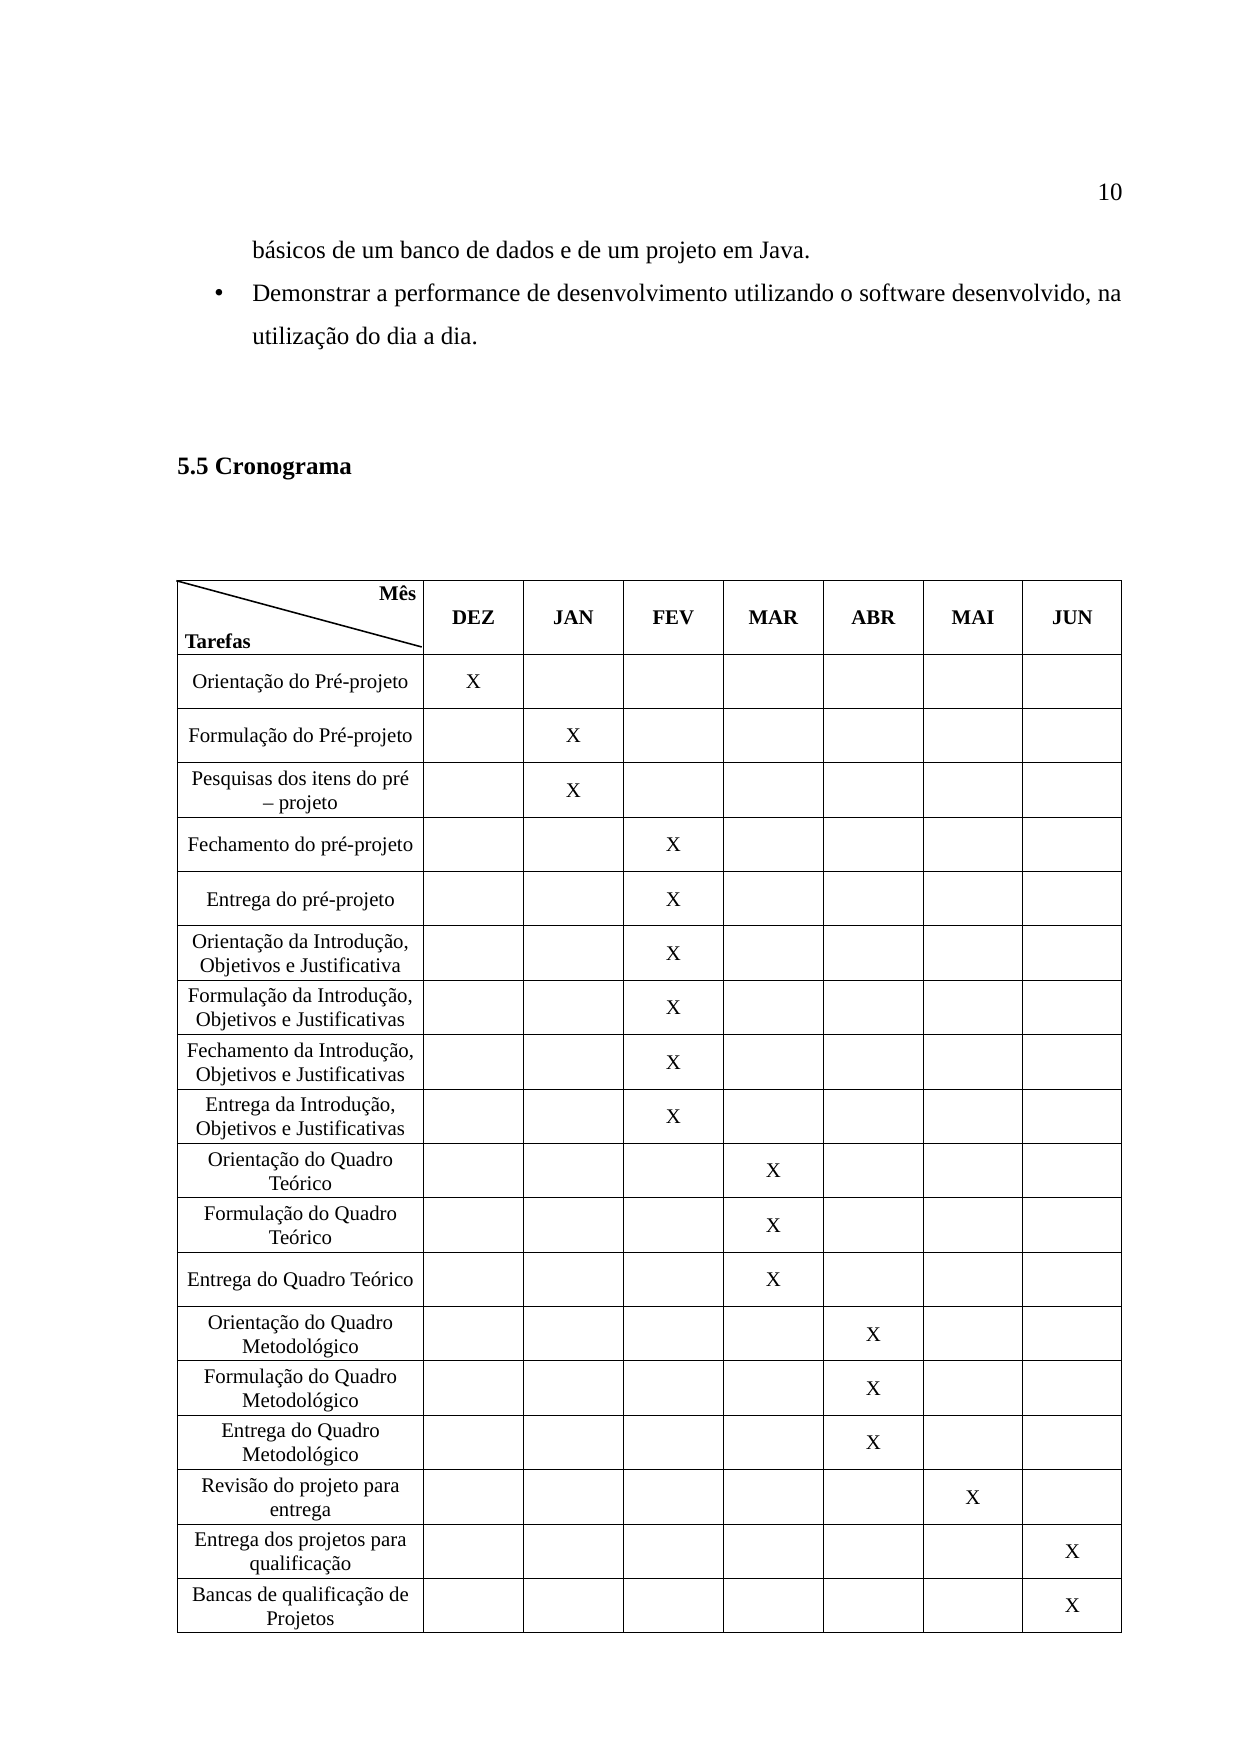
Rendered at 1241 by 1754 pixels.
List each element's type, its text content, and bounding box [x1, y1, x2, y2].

table_cell [724, 709, 823, 762]
table_cell [624, 763, 723, 817]
table_cell [1023, 818, 1121, 871]
table_cell Entrega dos projetos para qualificação [178, 1525, 423, 1578]
table_cell [924, 1361, 1022, 1415]
table_cell [624, 1470, 723, 1523]
table_cell [924, 1525, 1022, 1578]
table_cell [824, 655, 923, 708]
table_cell X [624, 1035, 723, 1088]
table_cell Bancas de qualificação de Projetos [178, 1579, 423, 1632]
table_cell [424, 818, 523, 871]
table_cell [724, 1525, 823, 1578]
table_cell [424, 1307, 523, 1360]
table_cell X [724, 1198, 823, 1252]
table_cell [924, 1307, 1022, 1360]
table_cell [924, 1253, 1022, 1306]
table_cell [424, 1144, 523, 1197]
table_cell [824, 709, 923, 762]
table_cell Formulação do Quadro Teórico [178, 1198, 423, 1252]
table_cell X [824, 1361, 923, 1415]
table_cell [424, 1361, 523, 1415]
table_cell [824, 1090, 923, 1143]
table_cell X [724, 1144, 823, 1197]
table_cell [624, 1579, 723, 1632]
table_cell [824, 1198, 923, 1252]
table_cell [524, 1579, 623, 1632]
table_cell [1023, 763, 1121, 817]
table_cell Fechamento do pré-projeto [178, 818, 423, 871]
table_cell [924, 1416, 1022, 1469]
table_cell [424, 1035, 523, 1088]
table_cell X [724, 1253, 823, 1306]
table_cell [824, 1144, 923, 1197]
table_cell [824, 981, 923, 1034]
table_cell X [624, 818, 723, 871]
table_cell [724, 1035, 823, 1088]
table_header MAI [924, 581, 1022, 653]
table_header MAR [724, 581, 823, 653]
table_cell [424, 872, 523, 925]
table_cell [424, 1525, 523, 1578]
table_cell [924, 655, 1022, 708]
table_cell [1023, 981, 1121, 1034]
table_cell X [824, 1307, 923, 1360]
table_cell X [424, 655, 523, 708]
table_cell [1023, 1470, 1121, 1523]
table_cell [724, 1307, 823, 1360]
table_cell [824, 926, 923, 980]
table_cell [924, 1144, 1022, 1197]
table_cell [424, 763, 523, 817]
table_cell Fechamento da Introdução, Objetivos e Justificativas [178, 1035, 423, 1088]
table_header JAN [524, 581, 623, 653]
table_cell [624, 709, 723, 762]
table_cell X [1023, 1525, 1121, 1578]
table_cell [924, 1090, 1022, 1143]
table_cell Formulação do Quadro Metodológico [178, 1361, 423, 1415]
table_cell X [824, 1416, 923, 1469]
table_cell [924, 818, 1022, 871]
table_cell [524, 872, 623, 925]
table_cell [524, 981, 623, 1034]
table_cell Entrega do Quadro Metodológico [178, 1416, 423, 1469]
table_cell Pesquisas dos itens do pré – projeto [178, 763, 423, 817]
table_cell [624, 1144, 723, 1197]
list básicos de um banco de dados e de um projeto em Java. [214, 235, 1122, 264]
table_cell [824, 872, 923, 925]
table_cell Entrega do Quadro Teórico [178, 1253, 423, 1306]
table_cell [1023, 1090, 1121, 1143]
table_cell [824, 1035, 923, 1088]
table_cell [824, 1470, 923, 1523]
table_cell [924, 981, 1022, 1034]
table_cell [524, 1090, 623, 1143]
table_cell [1023, 1144, 1121, 1197]
table_cell X [524, 763, 623, 817]
table_cell [524, 1416, 623, 1469]
table_cell [724, 655, 823, 708]
table_header ABR [824, 581, 923, 653]
table_cell [1023, 1416, 1121, 1469]
table_cell [624, 1416, 723, 1469]
table_cell Entrega da Introdução, Objetivos e Justificativas [178, 1090, 423, 1143]
table_cell [424, 1090, 523, 1143]
table_cell [824, 1253, 923, 1306]
table_cell [924, 1198, 1022, 1252]
table_cell X [524, 709, 623, 762]
table_cell [624, 1361, 723, 1415]
table_cell Entrega do pré-projeto [178, 872, 423, 925]
table_cell [924, 1579, 1022, 1632]
table_cell [624, 1253, 723, 1306]
table_cell [524, 1198, 623, 1252]
table_cell X [624, 926, 723, 980]
table_cell Orientação do Quadro Metodológico [178, 1307, 423, 1360]
table_cell [424, 1579, 523, 1632]
table_cell Revisão do projeto para entrega [178, 1470, 423, 1523]
table_cell [1023, 1198, 1121, 1252]
table_cell [724, 1416, 823, 1469]
table_cell Orientação do Pré-projeto [178, 655, 423, 708]
table_cell [524, 1307, 623, 1360]
table_cell [1023, 655, 1121, 708]
table_cell Orientação do Quadro Teórico [178, 1144, 423, 1197]
table_cell Formulação do Pré-projeto [178, 709, 423, 762]
table_cell [924, 926, 1022, 980]
table_cell [524, 1361, 623, 1415]
table_cell [624, 655, 723, 708]
table_cell [824, 818, 923, 871]
table_cell [724, 1470, 823, 1523]
table_cell [424, 926, 523, 980]
table_cell [1023, 872, 1121, 925]
table_cell Orientação da Introdução, Objetivos e Justificativa [178, 926, 423, 980]
table_cell [624, 1307, 723, 1360]
table_cell [724, 1090, 823, 1143]
table_cell [424, 709, 523, 762]
table_cell [724, 872, 823, 925]
table_cell [524, 1035, 623, 1088]
table_cell [424, 981, 523, 1034]
table_cell [924, 872, 1022, 925]
table_cell [824, 1525, 923, 1578]
table_cell [1023, 1253, 1121, 1306]
table_cell [424, 1253, 523, 1306]
table_cell X [924, 1470, 1022, 1523]
table_cell [524, 1144, 623, 1197]
table_header DEZ [424, 581, 523, 653]
table_cell [724, 763, 823, 817]
table_cell Formulação da Introdução, Objetivos e Justificativas [178, 981, 423, 1034]
table_cell [924, 763, 1022, 817]
table_cell [1023, 709, 1121, 762]
table_cell [1023, 1035, 1121, 1088]
table_cell [424, 1470, 523, 1523]
list Demonstrar a performance de desenvolvimento utilizando o software desenvolvido, na utilização do dia a dia. [214, 278, 1122, 350]
table_cell [524, 926, 623, 980]
table_cell X [624, 1090, 723, 1143]
table_cell [424, 1416, 523, 1469]
table_cell [524, 1525, 623, 1578]
table_cell [1023, 1307, 1121, 1360]
table_header JUN [1023, 581, 1121, 653]
table_cell X [1023, 1579, 1121, 1632]
table_cell [924, 709, 1022, 762]
table_cell [1023, 1361, 1121, 1415]
table_header Mês Tarefas [178, 581, 423, 653]
table_cell X [624, 872, 723, 925]
table_cell [624, 1198, 723, 1252]
table_cell [724, 818, 823, 871]
table_cell [924, 1035, 1022, 1088]
table_cell [1023, 926, 1121, 980]
table_cell [724, 926, 823, 980]
table_cell [524, 818, 623, 871]
table_cell [624, 1525, 723, 1578]
text 5.5 Cronograma [177, 451, 1122, 479]
table_cell [724, 981, 823, 1034]
table_cell [724, 1579, 823, 1632]
table_cell [724, 1361, 823, 1415]
table_cell X [624, 981, 723, 1034]
table_cell [524, 655, 623, 708]
table_cell [524, 1253, 623, 1306]
table_cell [524, 1470, 623, 1523]
table_cell [824, 763, 923, 817]
table_cell [824, 1579, 923, 1632]
table_header FEV [624, 581, 723, 653]
table_cell [424, 1198, 523, 1252]
